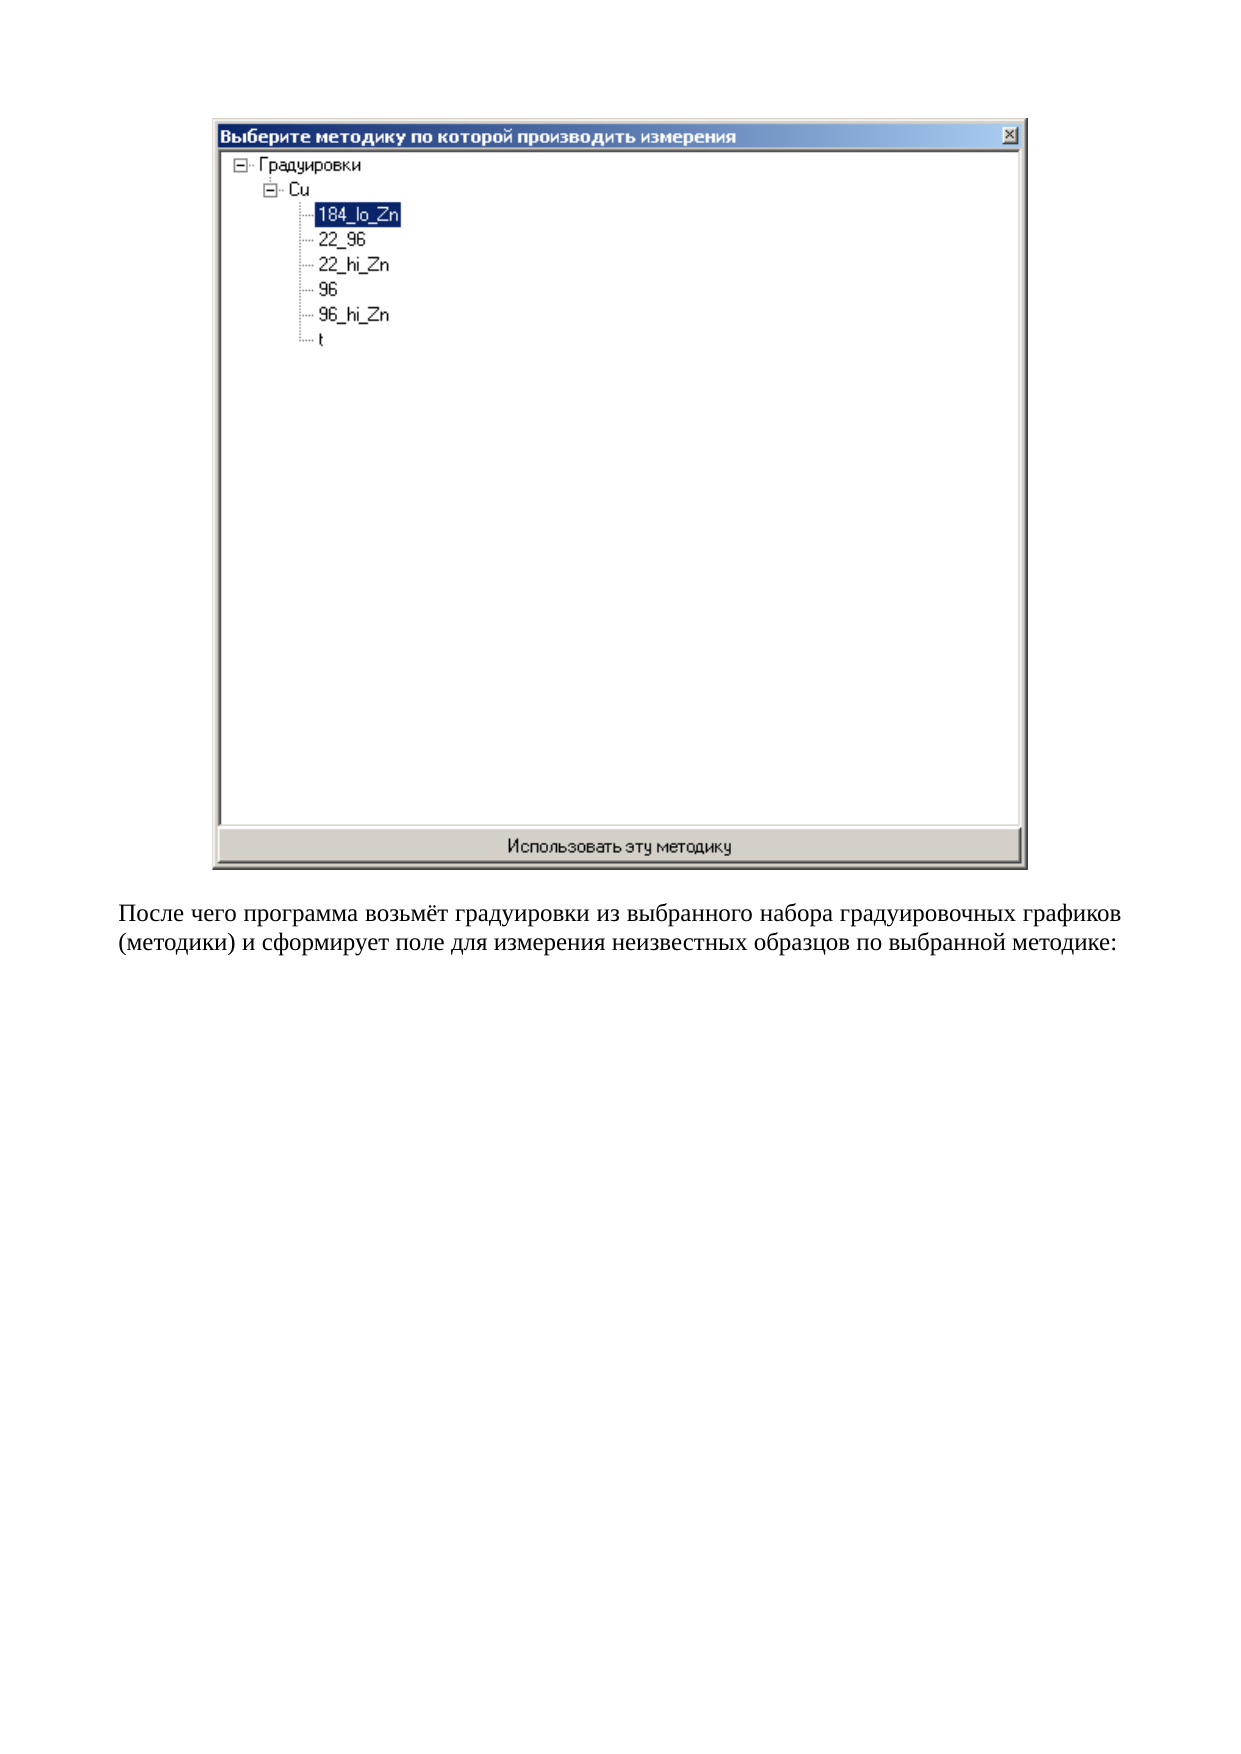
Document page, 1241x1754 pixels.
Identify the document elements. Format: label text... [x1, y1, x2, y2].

text После чего программа возьмёт градуировки из выбранного набора градуировочных графиков (методики) и сформирует поле для измерения неизвестных образцов по выбранной методике: [118, 898, 1122, 956]
picture [212, 118, 1028, 870]
